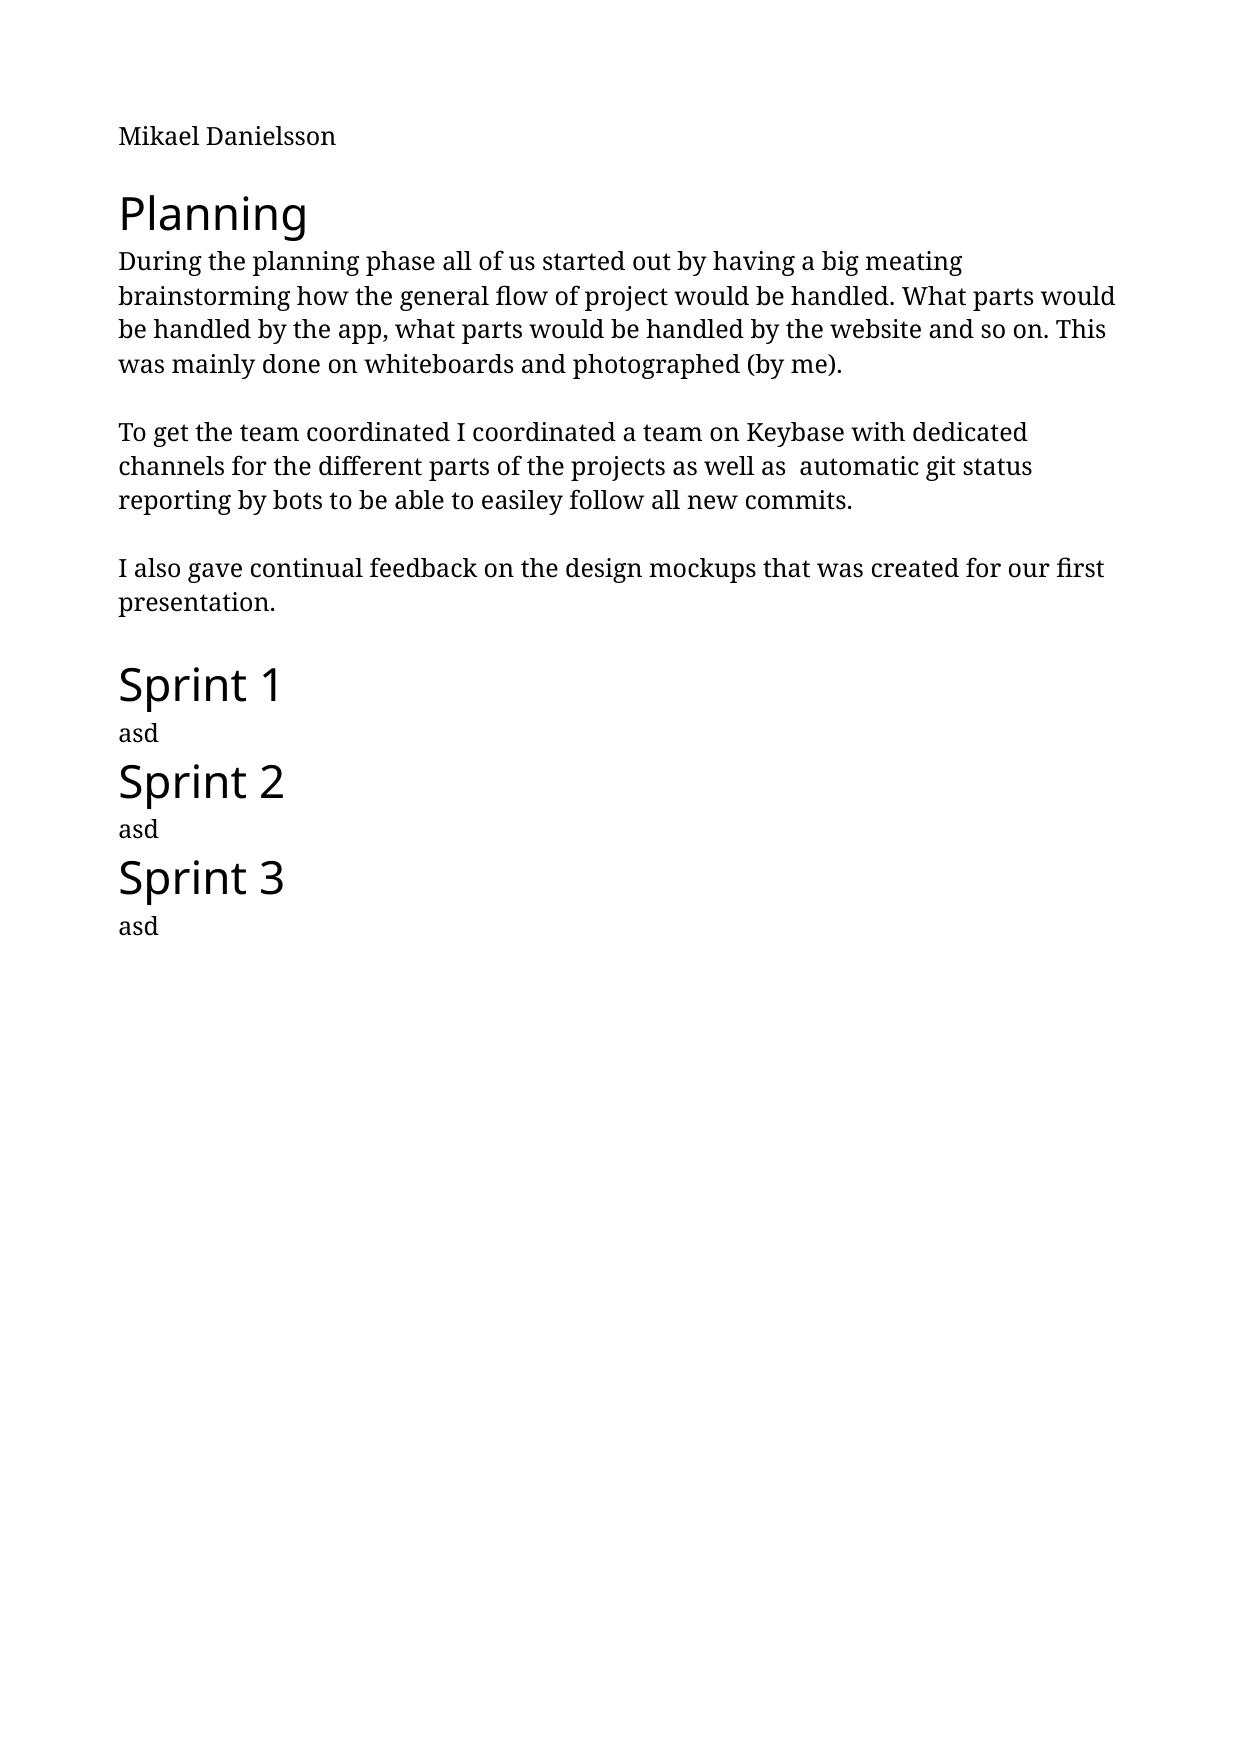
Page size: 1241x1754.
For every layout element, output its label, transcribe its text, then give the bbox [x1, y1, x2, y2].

text During the planning phase all of us started out by having a big meating brainstorming how the general flow of project would be handled. What parts would be handled by the app, what parts would be handled by the website and so on. This was mainly done on whiteboards and photographed (by me). [118, 244, 1122, 380]
text To get the team coordinated I coordinated a team on Keybase with dedicated channels for the different parts of the projects as well as automatic git status reporting by bots to be able to easiley follow all new commits. [118, 414, 1122, 517]
text asd [118, 812, 1122, 846]
text Sprint 1 [118, 653, 1122, 715]
text asd [118, 715, 1122, 749]
text asd [118, 908, 1122, 942]
text Sprint 2 [118, 749, 1122, 812]
text Planning [118, 182, 1122, 244]
text I also gave continual feedback on the design mockups that was created for our first presentation. [118, 551, 1122, 619]
text Sprint 3 [118, 846, 1122, 908]
